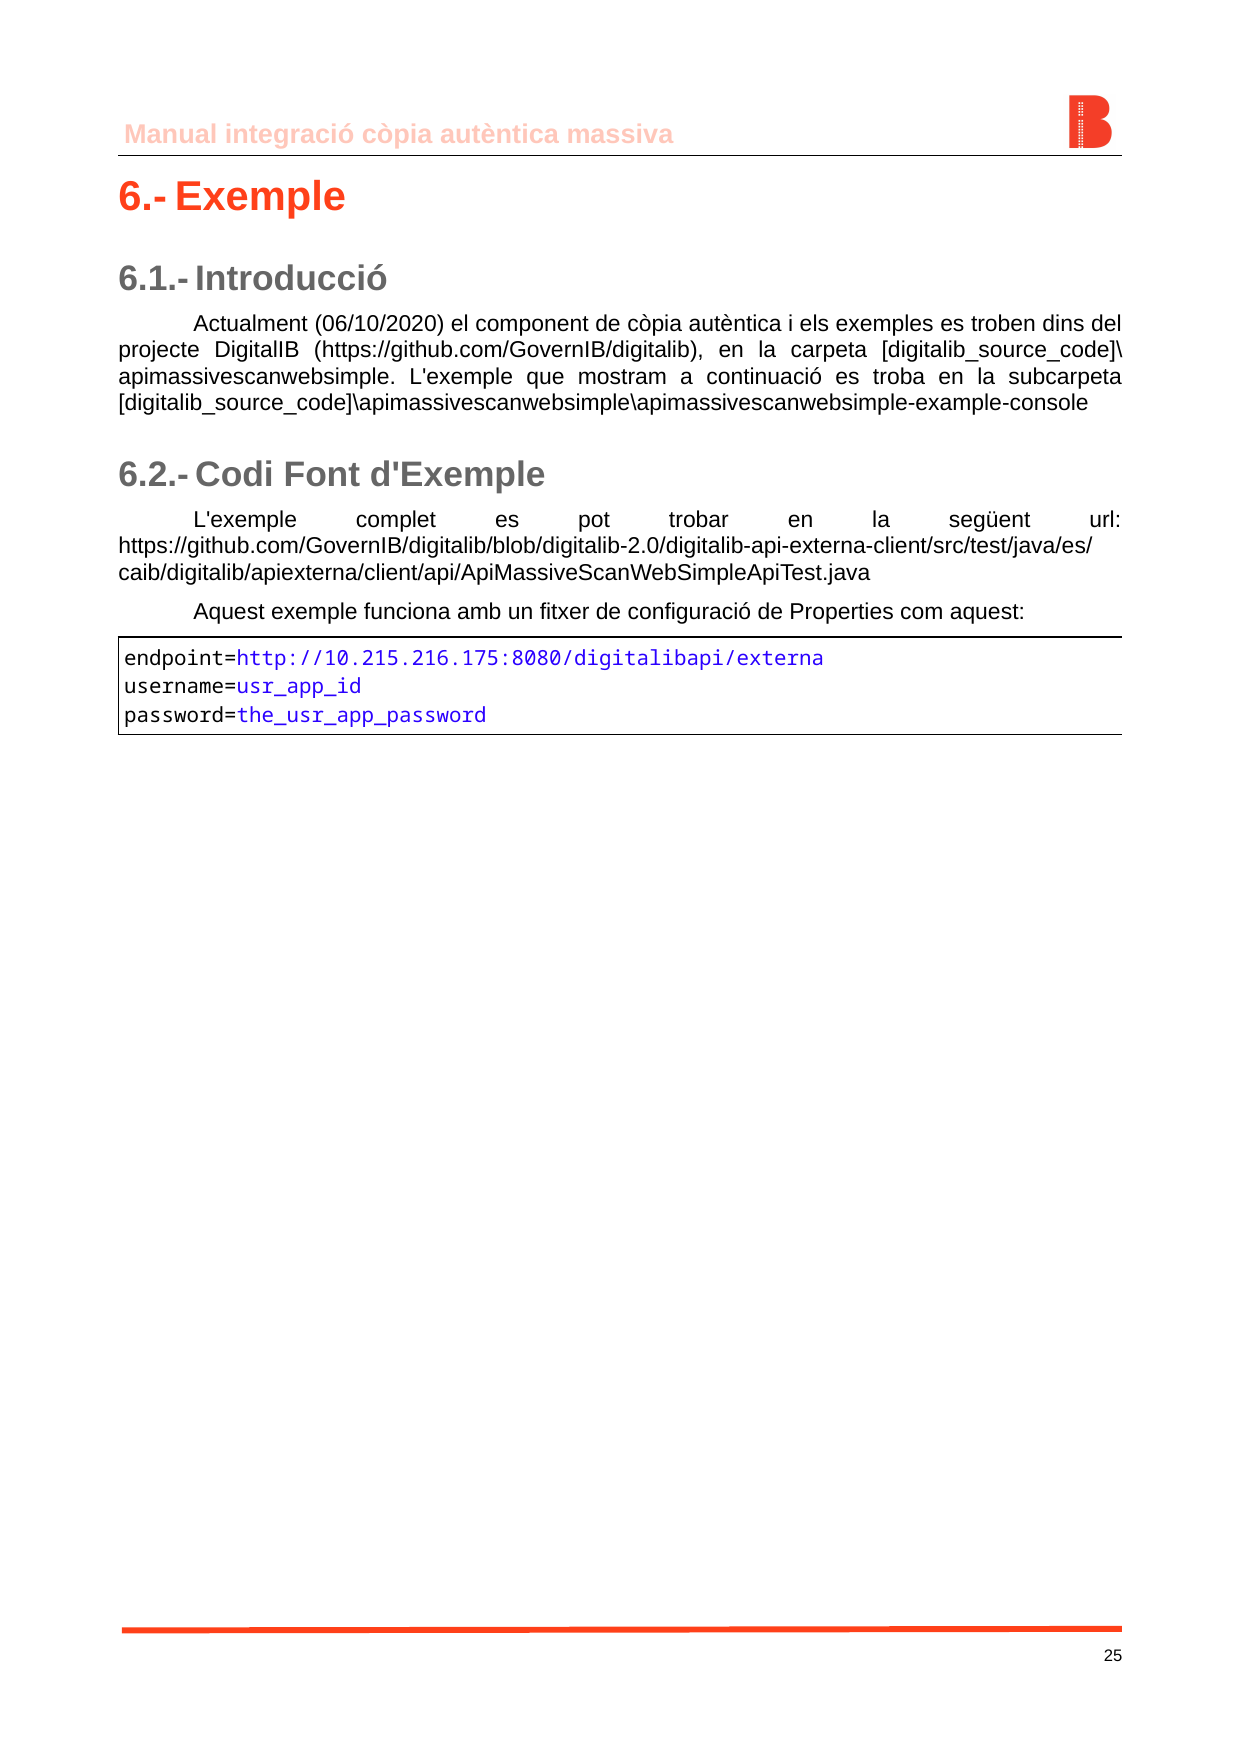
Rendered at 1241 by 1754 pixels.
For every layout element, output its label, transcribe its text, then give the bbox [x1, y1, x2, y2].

text L'exemple complet es pot trobar en la següent url: https://github.com/GovernIB/digitalib/blob/digitalib-2.0/digitalib-api-externa-client/src/test/java/es/caib/digitalib/apiexterna/client/api/ApiMassiveScanWebSimpleApiTest.java [118, 506, 1122, 585]
subtitle Introducció [118, 257, 1122, 297]
subtitle Exemple [118, 171, 1122, 219]
table_header endpoint=http://10.215.216.175:8080/digitalibapi/externa username=usr_app_id password=the_usr_app_password [119, 638, 1122, 734]
picture [1063, 94, 1117, 150]
subtitle Codi Font d'Exemple [118, 453, 1122, 493]
text Aquest exemple funciona amb un fitxer de configuració de Properties com aquest: [118, 598, 1122, 624]
text Actualment (06/10/2020) el component de còpia autèntica i els exemples es troben dins del projecte DigitalIB (https://github.com/GovernIB/digitalib), en la carpeta [digitalib_source_code]\apimassivescanwebsimple. L'exemple que mostram a continuació es troba en la subcarpeta [digitalib_source_code]\apimassivescanwebsimple\apimassivescanwebsimple-example-console [118, 310, 1122, 415]
